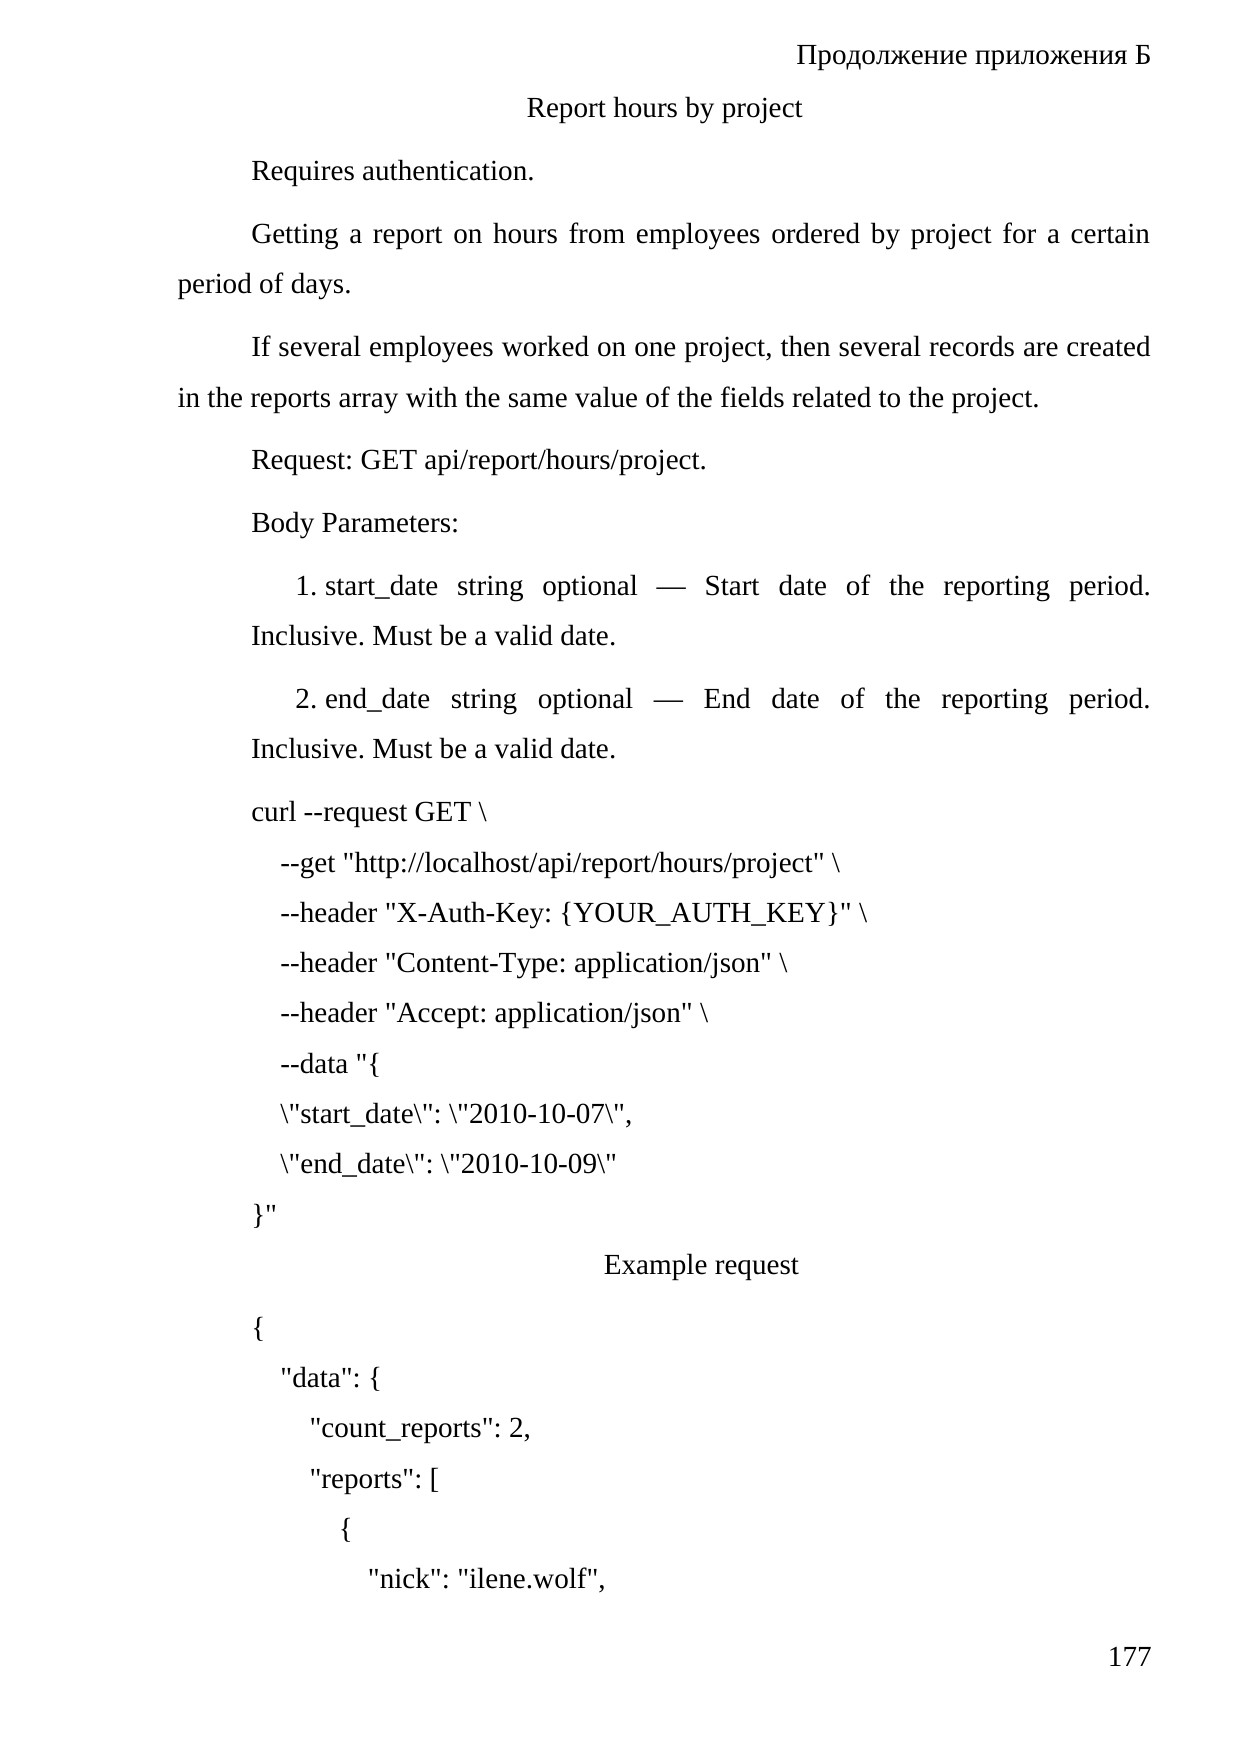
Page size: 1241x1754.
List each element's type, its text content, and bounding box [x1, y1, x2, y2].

text { [177, 1310, 1152, 1343]
text If several employees worked on one project, then several records are created in the reports array with the same value of the fields related to the project. [177, 329, 1152, 413]
text curl --request GET \ [177, 794, 1152, 828]
text }" [177, 1197, 1152, 1230]
list end_date string optional — End date of the reporting period. Inclusive. Must be a valid date. [221, 681, 1152, 765]
text "data": { [177, 1360, 1152, 1394]
text "reports": [ [177, 1461, 1152, 1494]
text Getting a report on hours from employees ordered by project for a certain period of days. [177, 216, 1152, 300]
text \"end_date\": \"2010-10-09\" [177, 1147, 1152, 1180]
text Body Parameters: [177, 505, 1152, 539]
text Requires authentication. [177, 153, 1152, 187]
text --data "{ [177, 1046, 1152, 1079]
text --header "X-Auth-Key: {YOUR_AUTH_KEY}" \ [177, 895, 1152, 928]
text --header "Accept: application/json" \ [177, 996, 1152, 1029]
text --header "Content-Type: application/json" \ [177, 945, 1152, 979]
text --get "http://localhost/api/report/hours/project" \ [177, 845, 1152, 878]
text "nick": "ilene.wolf", [177, 1562, 1152, 1595]
list start_date string optional — Start date of the reporting period. Inclusive. Must be a valid date. [221, 568, 1152, 652]
text \"start_date\": \"2010-10-07\", [177, 1096, 1152, 1130]
subtitle Report hours by project [177, 91, 1152, 124]
text Request: GET api/report/hours/project. [177, 442, 1152, 476]
text { [177, 1511, 1152, 1545]
text "count_reports": 2, [177, 1411, 1152, 1444]
text Example request [177, 1247, 1152, 1281]
